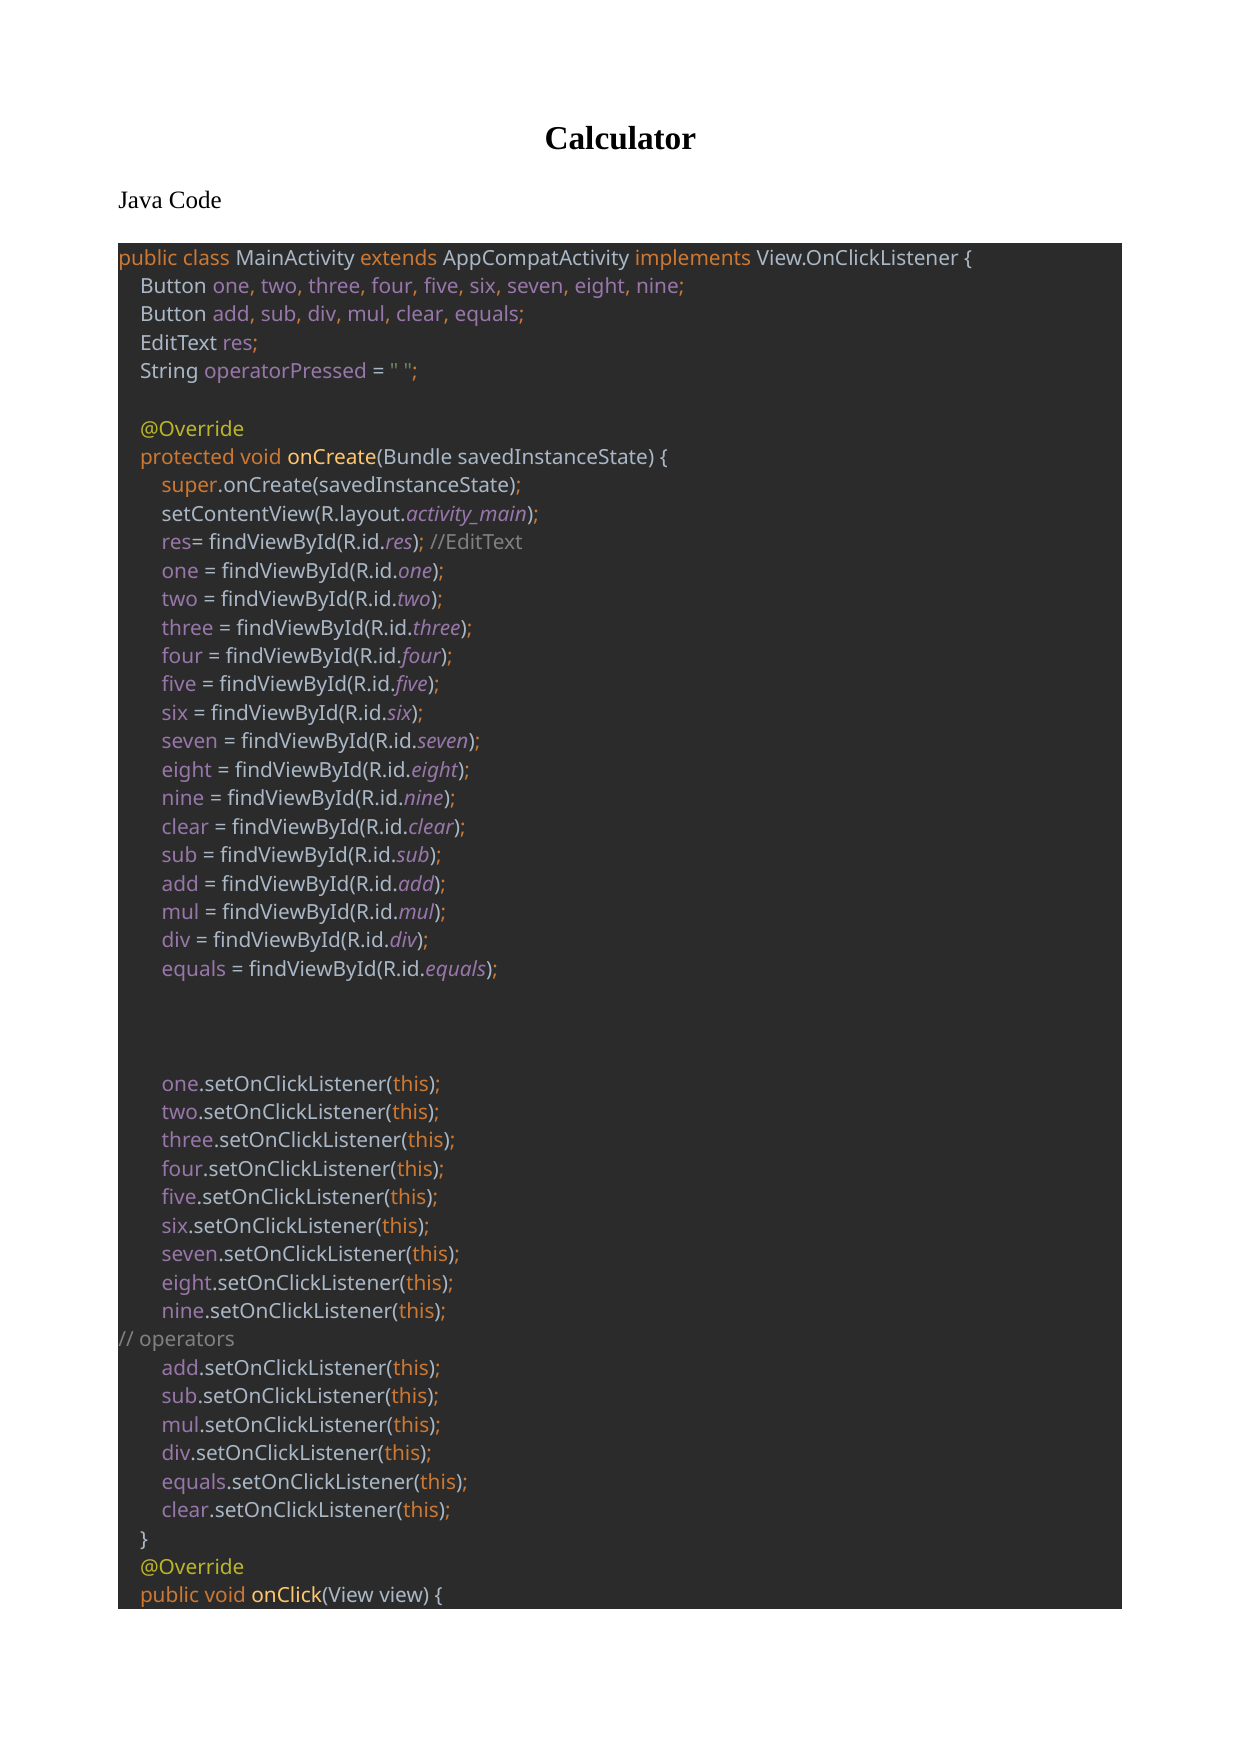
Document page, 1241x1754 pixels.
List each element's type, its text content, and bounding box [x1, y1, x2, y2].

text Java Code [118, 185, 1122, 214]
text Calculator [118, 118, 1122, 156]
text public class MainActivity extends AppCompatActivity implements View.OnClickListener { Button one, two, three, four, five, six, seven, eight, nine; Button add, sub, div, mul, clear, equals; EditText res; String operatorPressed = " "; @Override protected void onCreate(Bundle savedInstanceState) { super.onCreate(savedInstanceState); setContentView(R.layout.activity_main); res= findViewById(R.id.res); //EditText one = findViewById(R.id.one); two = findViewById(R.id.two); three = findViewById(R.id.three); four = findViewById(R.id.four); five = findViewById(R.id.five); six = findViewById(R.id.six); seven = findViewById(R.id.seven); eight = findViewById(R.id.eight); nine = findViewById(R.id.nine); clear = findViewById(R.id.clear); sub = findViewById(R.id.sub); add = findViewById(R.id.add); mul = findViewById(R.id.mul); div = findViewById(R.id.div); equals = findViewById(R.id.equals); one.setOnClickListener(this); two.setOnClickListener(this); three.setOnClickListener(this); four.setOnClickListener(this); five.setOnClickListener(this); six.setOnClickListener(this); seven.setOnClickListener(this); eight.setOnClickListener(this); nine.setOnClickListener(this); // operators add.setOnClickListener(this); sub.setOnClickListener(this); mul.setOnClickListener(this); div.setOnClickListener(this); equals.setOnClickListener(this); clear.setOnClickListener(this); } @Override public void onClick(View view) { [118, 243, 1122, 1609]
